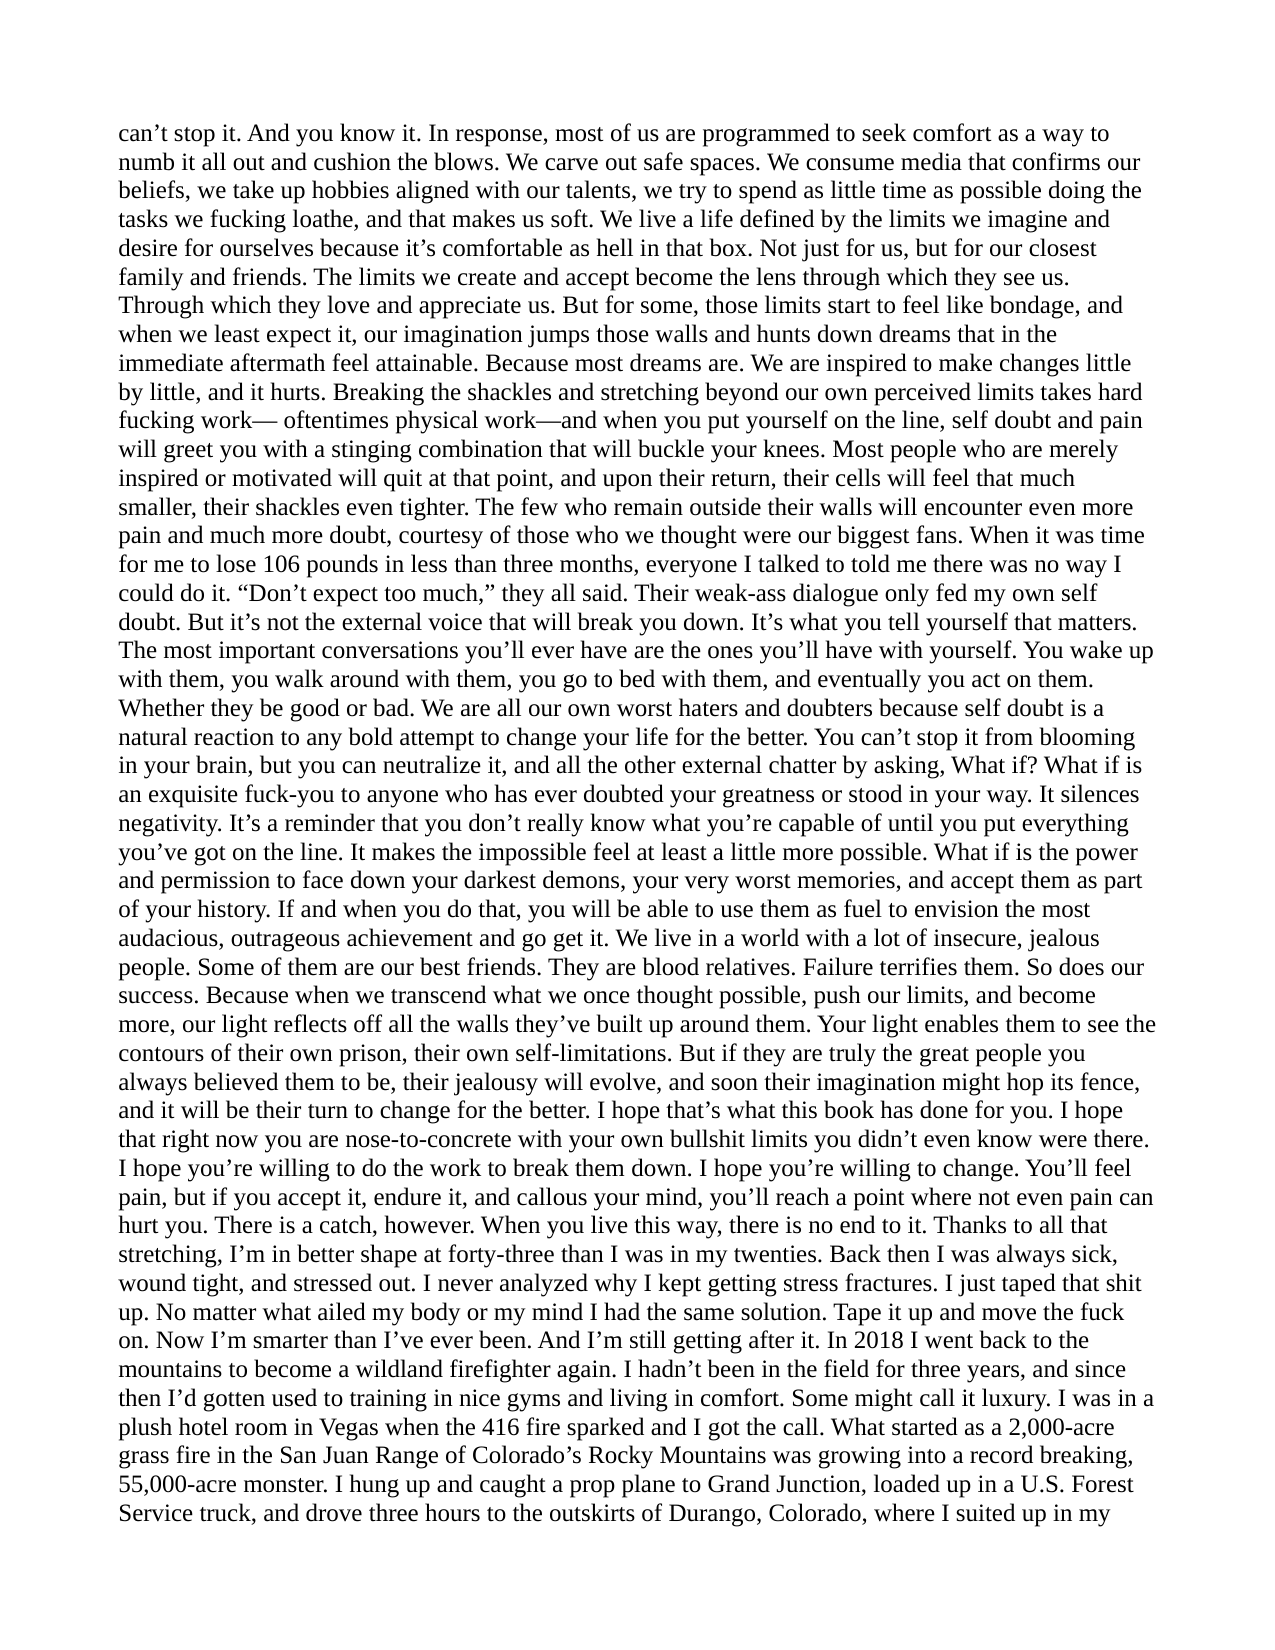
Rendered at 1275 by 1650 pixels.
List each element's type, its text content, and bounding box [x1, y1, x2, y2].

text can’t stop it. And you know it. In response, most of us are programmed to seek comfort as a way to numb it all out and cushion the blows. We carve out safe spaces. We consume media that confirms our beliefs, we take up hobbies aligned with our talents, we try to spend as little time as possible doing the tasks we fucking loathe, and that makes us soft. We live a life defined by the limits we imagine and desire for ourselves because it’s comfortable as hell in that box. Not just for us, but for our closest family and friends. The limits we create and accept become the lens through which they see us. Through which they love and appreciate us. But for some, those limits start to feel like bondage, and when we least expect it, our imagination jumps those walls and hunts down dreams that in the immediate aftermath feel attainable. Because most dreams are. We are inspired to make changes little by little, and it hurts. Breaking the shackles and stretching beyond our own perceived limits takes hard fucking work— oftentimes physical work—and when you put yourself on the line, self doubt and pain will greet you with a stinging combination that will buckle your knees. Most people who are merely inspired or motivated will quit at that point, and upon their return, their cells will feel that much smaller, their shackles even tighter. The few who remain outside their walls will encounter even more pain and much more doubt, courtesy of those who we thought were our biggest fans. When it was time for me to lose 106 pounds in less than three months, everyone I talked to told me there was no way I could do it. “Don’t expect too much,” they all said. Their weak-ass dialogue only fed my own self doubt. But it’s not the external voice that will break you down. It’s what you tell yourself that matters. The most important conversations you’ll ever have are the ones you’ll have with yourself. You wake up with them, you walk around with them, you go to bed with them, and eventually you act on them. Whether they be good or bad. We are all our own worst haters and doubters because self doubt is a natural reaction to any bold attempt to change your life for the better. You can’t stop it from blooming in your brain, but you can neutralize it, and all the other external chatter by asking, What if? What if is an exquisite fuck-you to anyone who has ever doubted your greatness or stood in your way. It silences negativity. It’s a reminder that you don’t really know what you’re capable of until you put everything you’ve got on the line. It makes the impossible feel at least a little more possible. What if is the power and permission to face down your darkest demons, your very worst memories, and accept them as part of your history. If and when you do that, you will be able to use them as fuel to envision the most audacious, outrageous achievement and go get it. We live in a world with a lot of insecure, jealous people. Some of them are our best friends. They are blood relatives. Failure terrifies them. So does our success. Because when we transcend what we once thought possible, push our limits, and become more, our light reflects off all the walls they’ve built up around them. Your light enables them to see the contours of their own prison, their own self-limitations. But if they are truly the great people you always believed them to be, their jealousy will evolve, and soon their imagination might hop its fence, and it will be their turn to change for the better. I hope that’s what this book has done for you. I hope that right now you are nose-to-concrete with your own bullshit limits you didn’t even know were there. I hope you’re willing to do the work to break them down. I hope you’re willing to change. You’ll feel pain, but if you accept it, endure it, and callous your mind, you’ll reach a point where not even pain can hurt you. There is a catch, however. When you live this way, there is no end to it. Thanks to all that stretching, I’m in better shape at forty-three than I was in my twenties. Back then I was always sick, wound tight, and stressed out. I never analyzed why I kept getting stress fractures. I just taped that shit up. No matter what ailed my body or my mind I had the same solution. Tape it up and move the fuck on. Now I’m smarter than I’ve ever been. And I’m still getting after it. In 2018 I went back to the mountains to become a wildland firefighter again. I hadn’t been in the field for three years, and since then I’d gotten used to training in nice gyms and living in comfort. Some might call it luxury. I was in a plush hotel room in Vegas when the 416 fire sparked and I got the call. What started as a 2,000-acre grass fire in the San Juan Range of Colorado’s Rocky Mountains was growing into a record breaking, 55,000-acre monster. I hung up and caught a prop plane to Grand Junction, loaded up in a U.S. Forest Service truck, and drove three hours to the outskirts of Durango, Colorado, where I suited up in my [118, 118, 1157, 1527]
